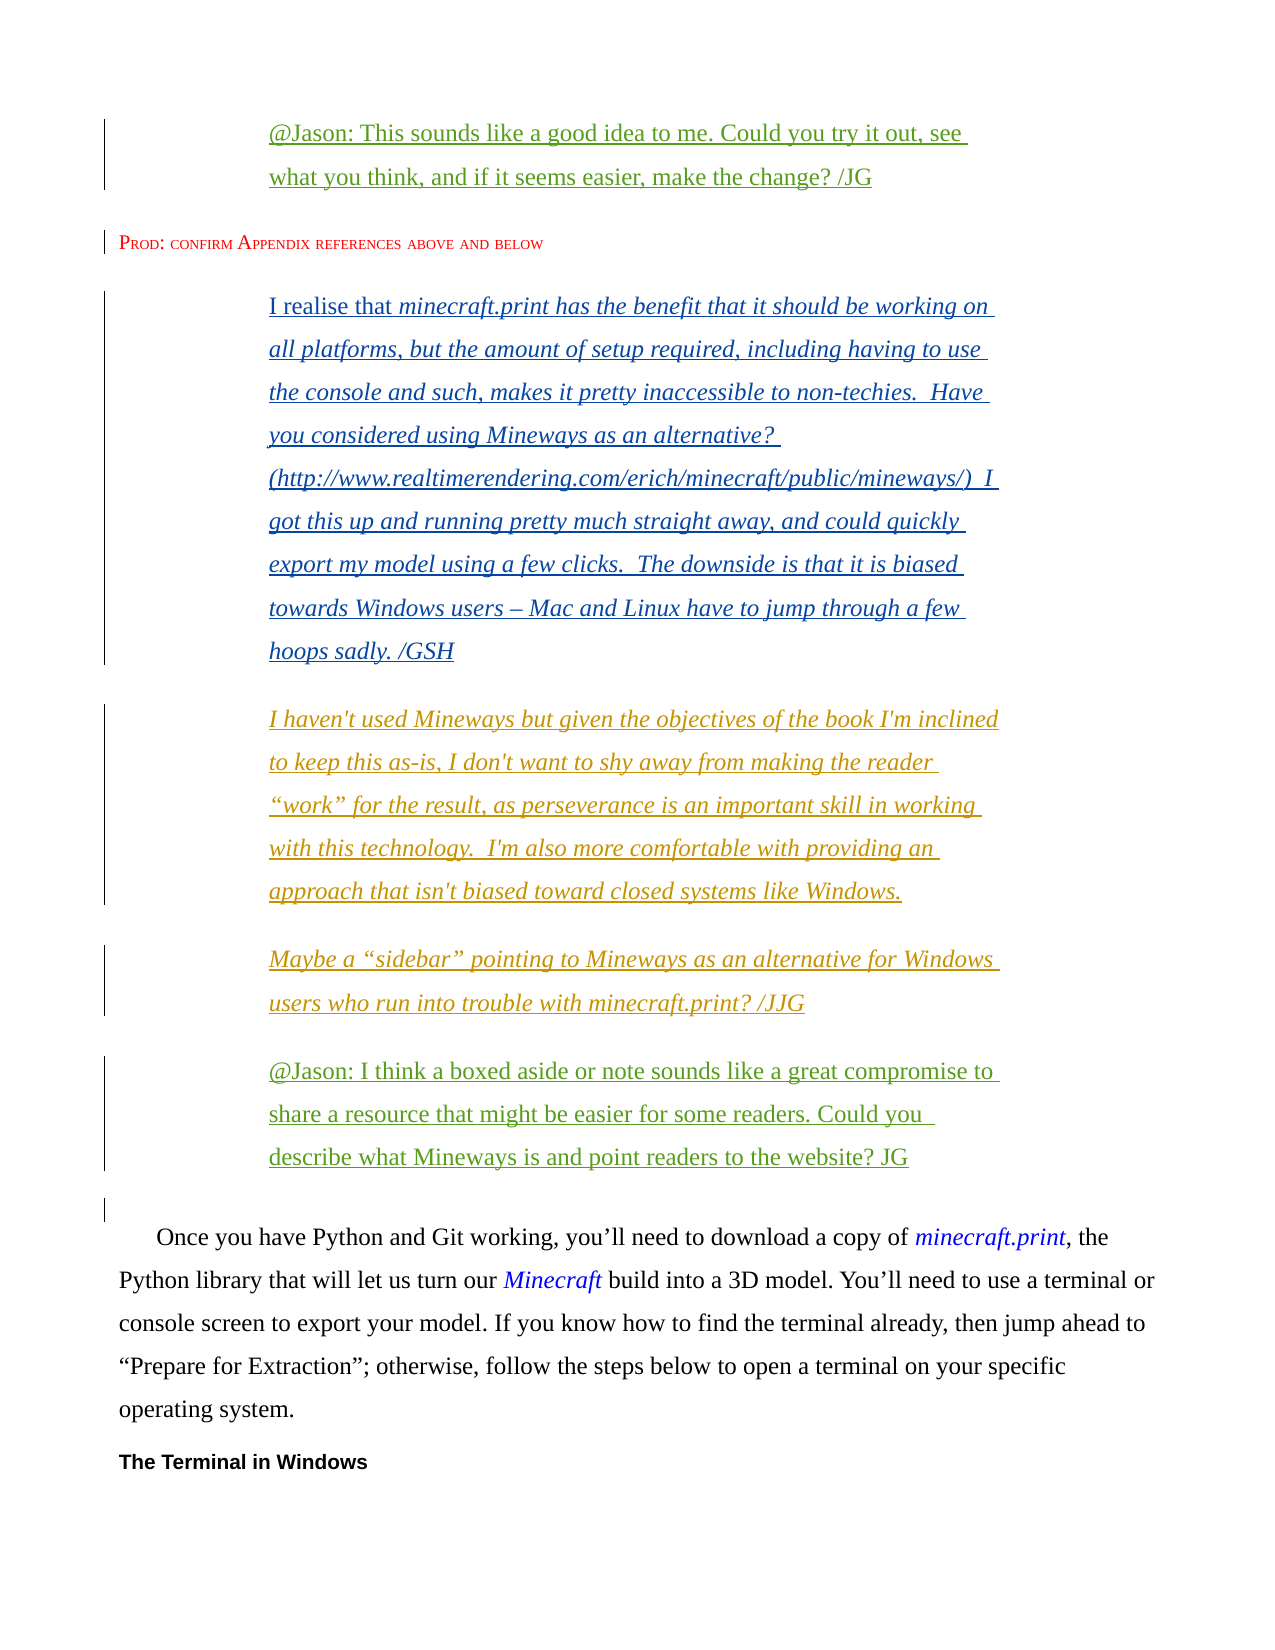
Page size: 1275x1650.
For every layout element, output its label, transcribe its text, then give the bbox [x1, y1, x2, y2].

text Once you have Python and Git working, you’ll need to download a copy of minecraft.print, the Python library that will let us turn our Minecraft build into a 3D model. You’ll need to use a terminal or console screen to export your model. If you know how to find the terminal already, then jump ahead to “Prepare for Extraction”; otherwise, follow the steps below to open a terminal on your specific operating system. [118, 1222, 1156, 1423]
text @Jason: This sounds like a good idea to me. Could you try it out, see what you think, and if it seems easier, make the change? /JG [268, 118, 1006, 190]
text I realise that minecraft.print has the benefit that it should be working on all platforms, but the amount of setup required, including having to use the console and such, makes it pretty inaccessible to non-techies. Have you considered using Mineways as an alternative? (http://www.realtimerendering.com/erich/minecraft/public/mineways/) I got this up and running pretty much straight away, and could quickly export my model using a few clicks. The downside is that it is biased towards Windows users – Mac and Linux have to jump through a few hoops sadly. /GSH [268, 291, 1006, 664]
text @Jason: I think a boxed aside or note sounds like a great compromise to share a resource that might be easier for some readers. Could you describe what Mineways is and point readers to the website? JG [268, 1056, 1006, 1171]
text I haven't used Mineways but given the objectives of the book I'm inclined to keep this as-is, I don't want to shy away from making the reader “work” for the result, as perseverance is an important skill in working with this technology. I'm also more comfortable with providing an approach that isn't biased toward closed systems like Windows. [268, 704, 1006, 905]
text The Terminal in Windows [118, 1450, 1156, 1474]
text Maybe a “sidebar” pointing to Mineways as an alternative for Windows users who run into trouble with minecraft.print? /JJG [268, 944, 1006, 1016]
text Prod: confirm Appendix references above and below [118, 230, 1156, 254]
